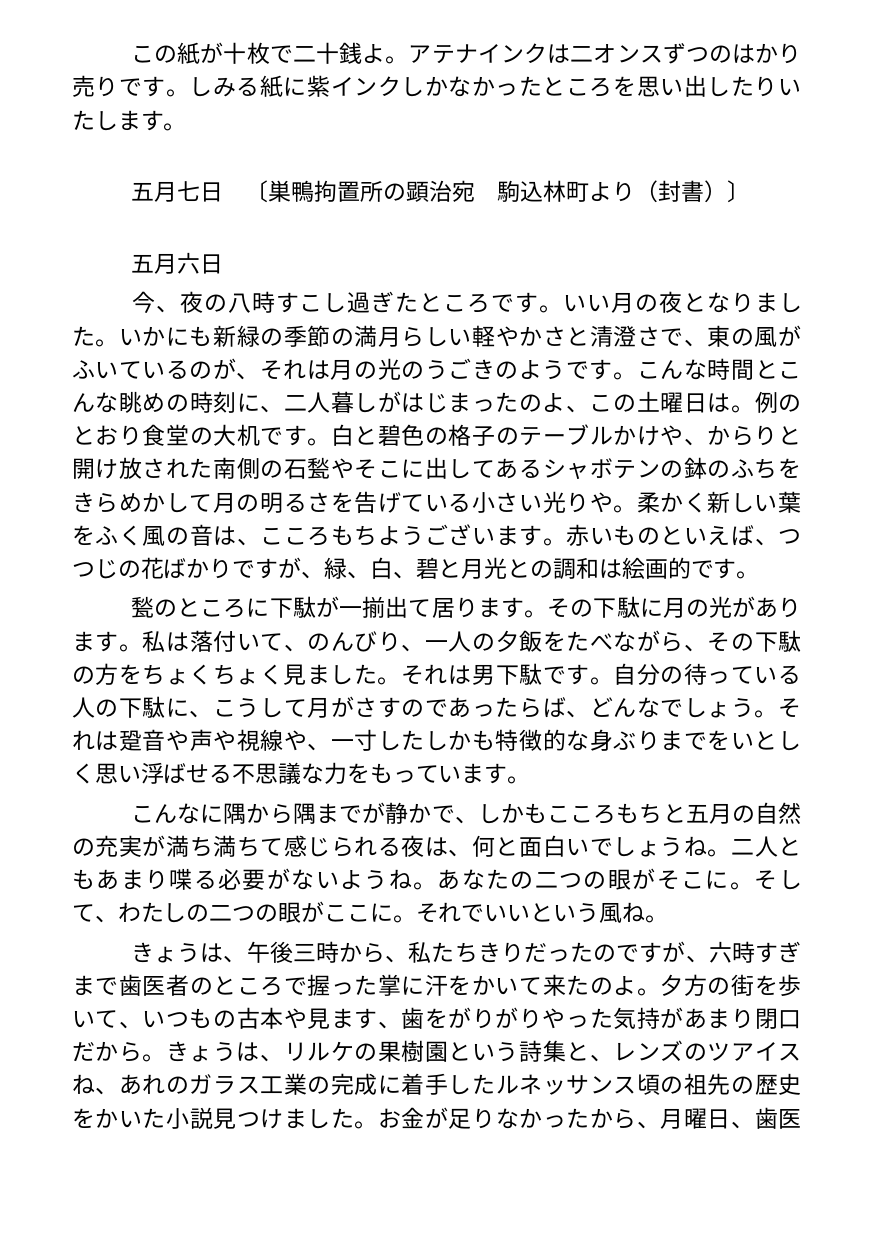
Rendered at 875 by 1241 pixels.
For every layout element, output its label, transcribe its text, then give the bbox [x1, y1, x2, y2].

text 五月六日 [72, 246, 802, 279]
text きょうは、午後三時から、私たちきりだったのですが、六時すぎまで歯医者のところで握った掌に汗をかいて来たのよ。夕方の街を歩いて、いつもの古本や見ます、歯をがりがりやった気持があまり閉口だから。きょうは、リルケの果樹園という詩集と、レンズのツアイスね、あれのガラス工業の完成に着手したルネッサンス頃の祖先の歴史をかいた小説見つけました。お金が足りなかったから、月曜日、歯医 [72, 934, 802, 1134]
text この紙が十枚で二十銭よ。アテナインクは二オンスずつのはかり売りです。しみる紙に紫インクしかなかったところを思い出したりいたします。 [72, 36, 802, 136]
text 五月七日 〔巣鴨拘置所の顕治宛 駒込林町より（封書）〕 [72, 174, 802, 207]
text 甃のところに下駄が一揃出て居ります。その下駄に月の光があります。私は落付いて、のんびり、一人の夕飯をたべながら、その下駄の方をちょくちょく見ました。それは男下駄です。自分の待っている人の下駄に、こうして月がさすのであったらば、どんなでしょう。それは跫音や声や視線や、一寸したしかも特徴的な身ぶりまでをいとしく思い浮ばせる不思議な力をもっています。 [72, 590, 802, 789]
text こんなに隅から隅までが静かで、しかもこころもちと五月の自然の充実が満ち満ちて感じられる夜は、何と面白いでしょうね。二人ともあまり喋る必要がないようね。あなたの二つの眼がそこに。そして、わたしの二つの眼がここに。それでいいという風ね。 [72, 796, 802, 928]
text 今、夜の八時すこし過ぎたところです。いい月の夜となりました。いかにも新緑の季節の満月らしい軽やかさと清澄さで、東の風がふいているのが、それは月の光のうごきのようです。こんな時間とこんな眺めの時刻に、二人暮しがはじまったのよ、この土曜日は。例のとおり食堂の大机です。白と碧色の格子のテーブルかけや、からりと開け放された南側の石甃やそこに出してあるシャボテンの鉢のふちをきらめかして月の明るさを告げている小さい光りや。柔かく新しい葉をふく風の音は、こころもちようございます。赤いものといえば、つつじの花ばかりですが、緑、白、碧と月光との調和は絵画的です。 [72, 285, 802, 584]
